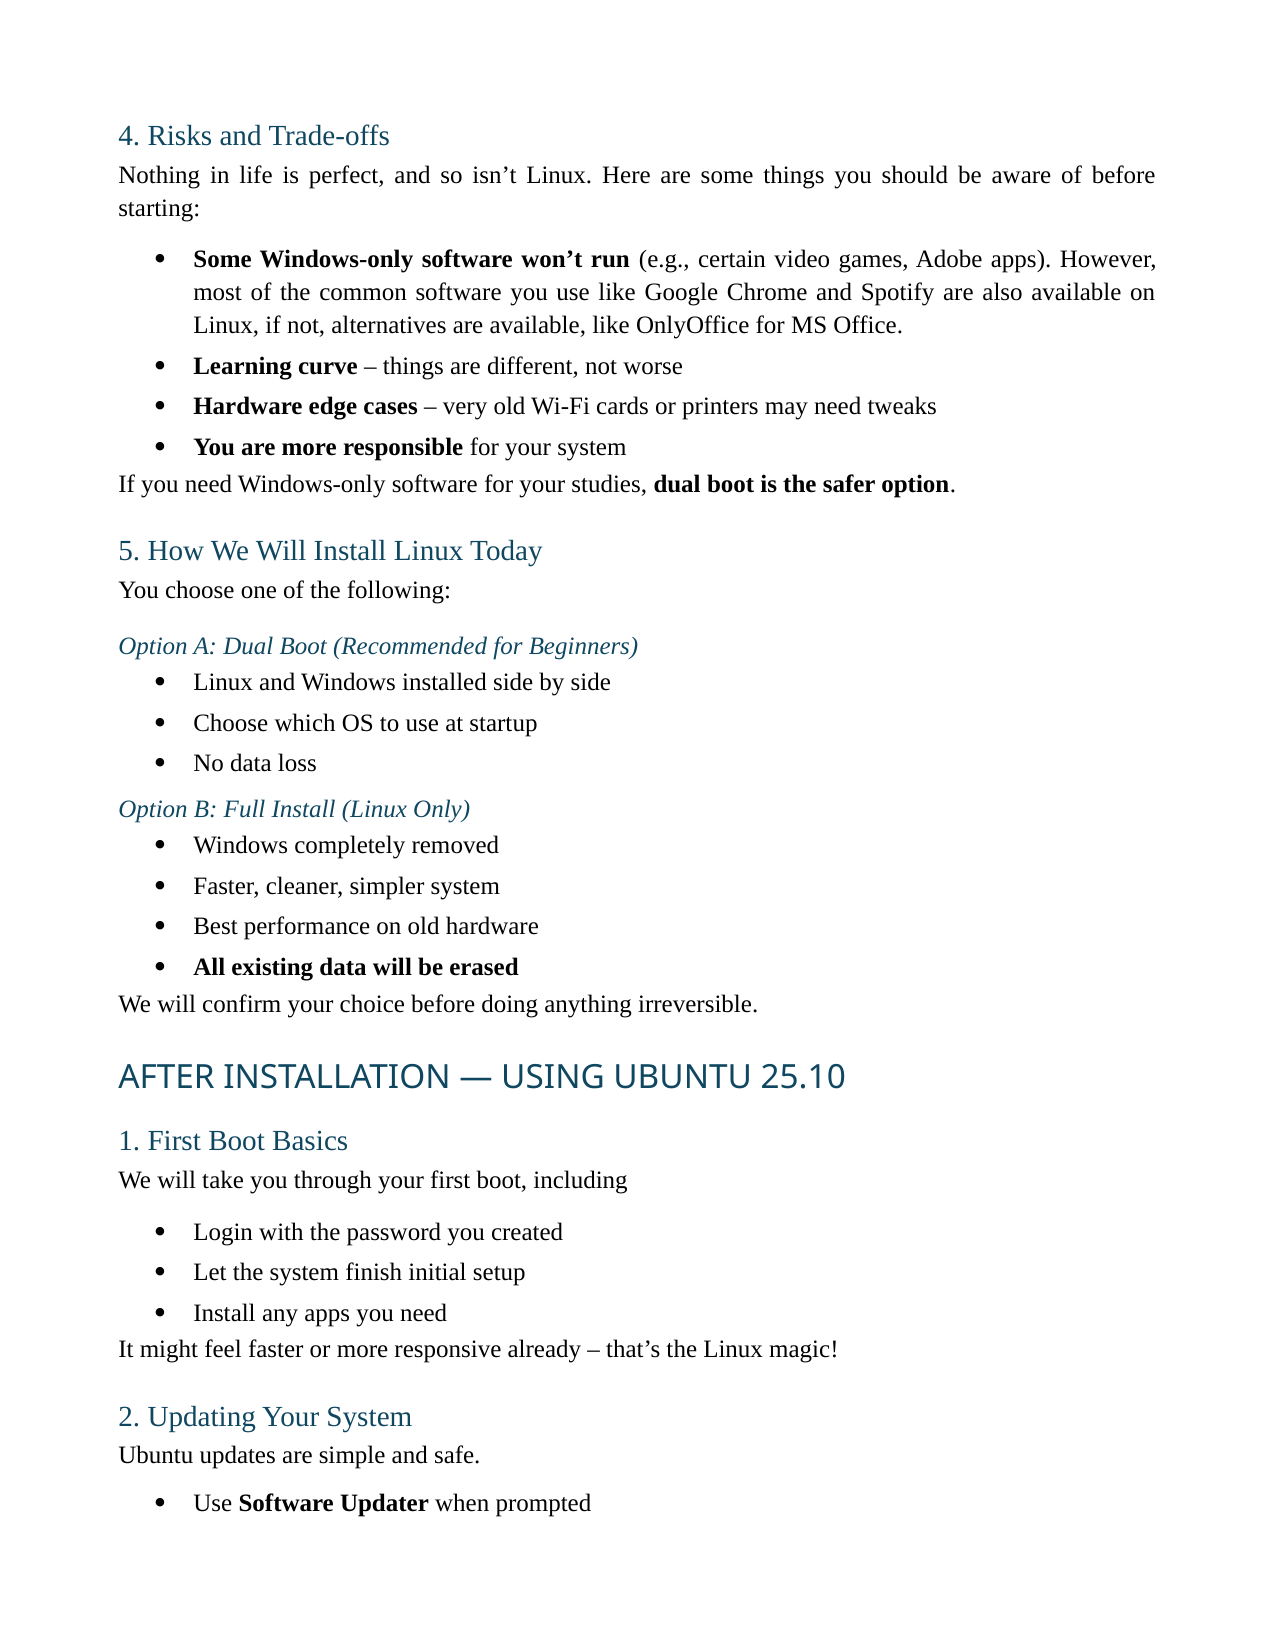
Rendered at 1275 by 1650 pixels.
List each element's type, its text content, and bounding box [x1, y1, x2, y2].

list Choose which OS to use at startup [156, 708, 1157, 737]
text If you need Windows-only software for your studies, dual boot is the safer option. [118, 469, 1157, 497]
text We will take you through your first boot, including [118, 1165, 1157, 1194]
list No data loss [156, 748, 1157, 777]
list Install any apps you need [156, 1298, 1157, 1326]
subtitle Option A: Dual Boot (Recommended for Beginners) [118, 631, 1157, 659]
subtitle AFTER INSTALLATION — USING UBUNTU 25.10 [118, 1053, 1157, 1098]
subtitle 5. How We Will Install Linux Today [118, 533, 1157, 567]
text Nothing in life is perfect, and so isn’t Linux. Here are some things you should be aware of before starting: [118, 160, 1157, 222]
text We will confirm your choice before doing anything irreversible. [118, 989, 1157, 1017]
list You are more responsible for your system [156, 432, 1157, 461]
subtitle 2. Updating Your System [118, 1399, 1157, 1432]
subtitle 4. Risks and Trade-offs [118, 118, 1157, 152]
list Best performance on old hardware [156, 911, 1157, 940]
list All existing data will be erased [156, 952, 1157, 981]
list Learning curve – things are different, not worse [156, 351, 1157, 380]
text It might feel faster or more responsive already – that’s the Linux magic! [118, 1334, 1157, 1363]
subtitle Option B: Full Install (Linux Only) [118, 794, 1157, 822]
text You choose one of the following: [118, 575, 1157, 604]
list Windows completely removed [156, 830, 1157, 859]
list Faster, cleaner, simpler system [156, 871, 1157, 899]
list Let the system finish initial setup [156, 1257, 1157, 1286]
subtitle 1. First Boot Basics [118, 1123, 1157, 1157]
list Linux and Windows installed side by side [156, 667, 1157, 696]
list Use Software Updater when prompted [156, 1488, 1157, 1517]
list Hardware edge cases – very old Wi‑Fi cards or printers may need tweaks [156, 391, 1157, 420]
list Login with the password you created [156, 1217, 1157, 1245]
list Some Windows-only software won’t run (e.g., certain video games, Adobe apps). However, most of the common software you use like Google Chrome and Spotify are also available on Linux, if not, alternatives are available, like OnlyOffice for MS Office. [156, 244, 1157, 339]
text Ubuntu updates are simple and safe. [118, 1441, 1157, 1469]
